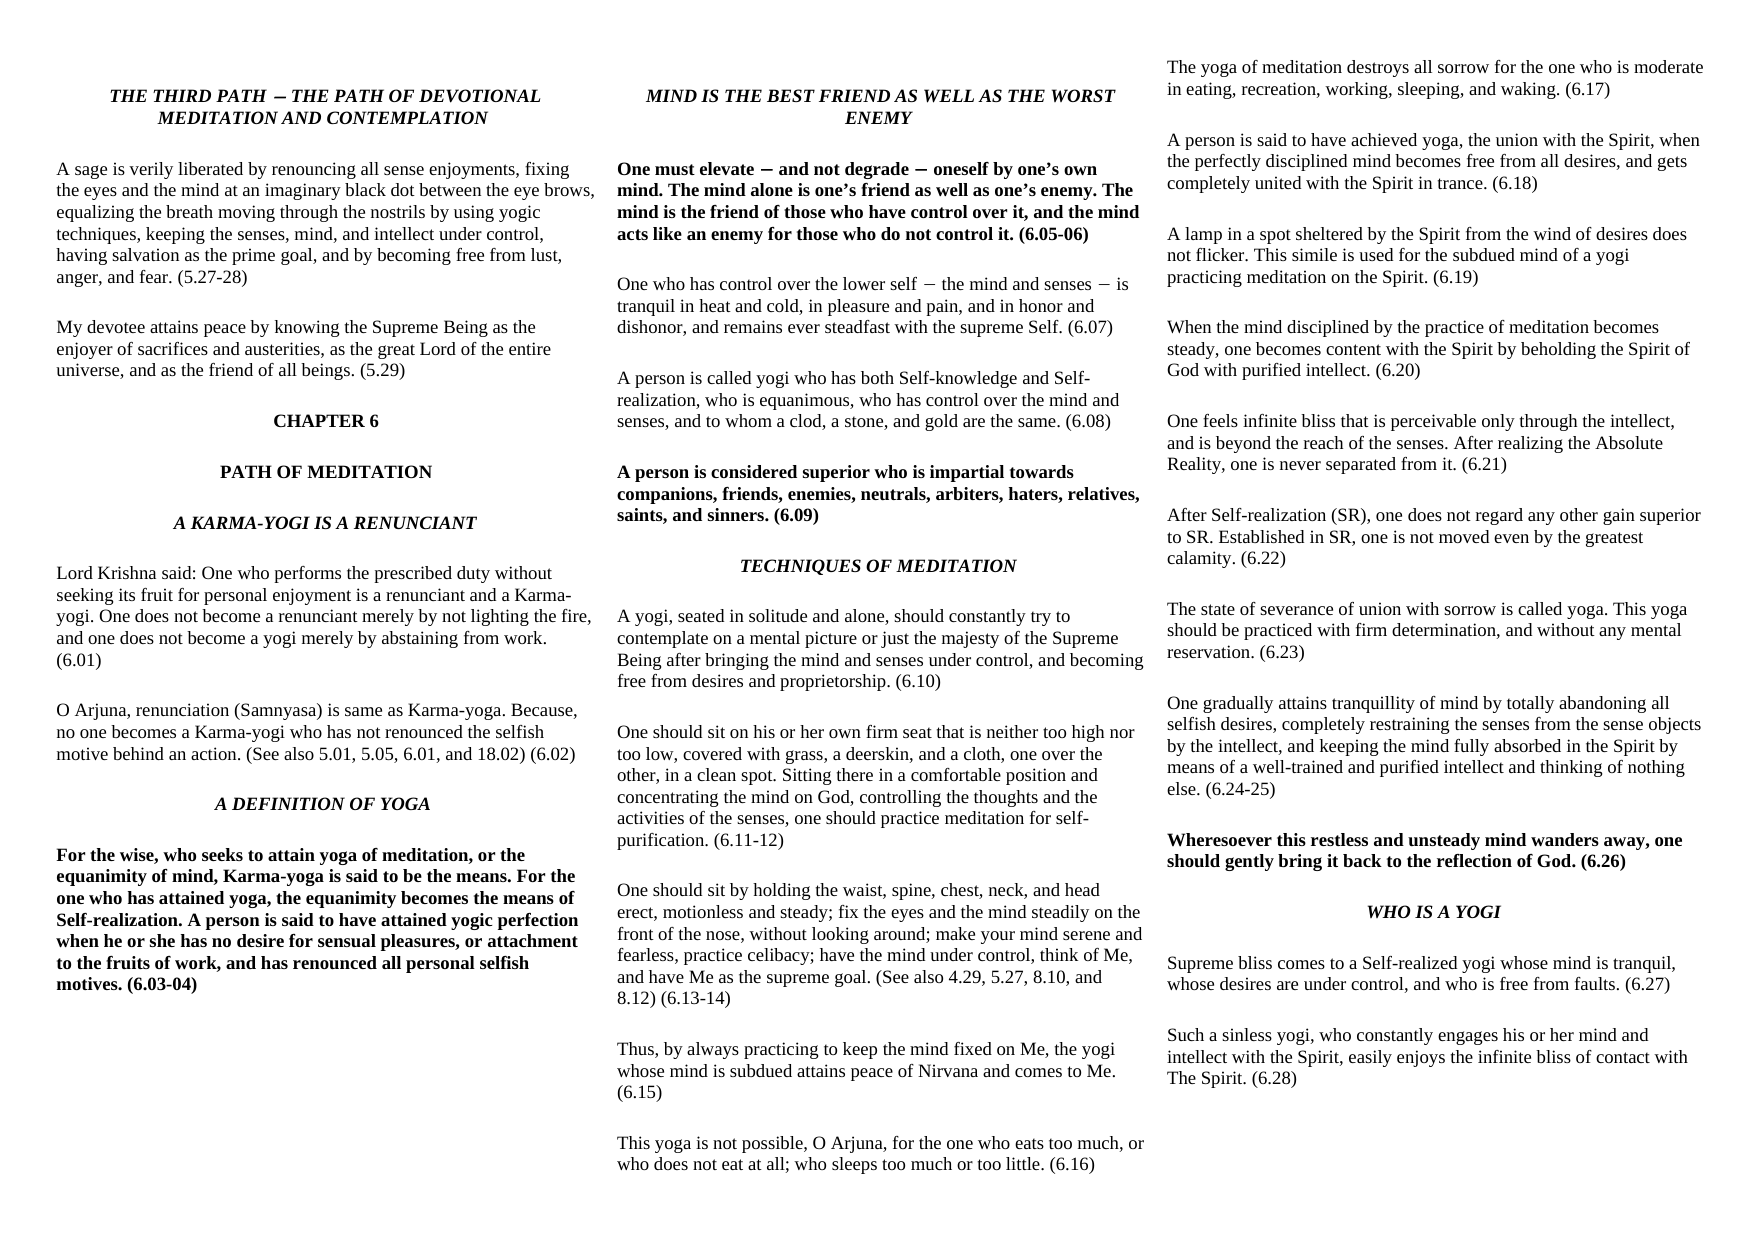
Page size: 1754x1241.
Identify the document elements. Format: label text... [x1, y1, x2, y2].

text My devotee attains peace by knowing the Supreme Being as the enjoyer of sacrifices and austerities, as the great Lord of the entire universe, and as the friend of all beings. (5.29) [56, 316, 596, 381]
text A sage is verily liberated by renouncing all sense enjoyments, fixing the eyes and the mind at an imaginary black dot between the eye brows, equalizing the breath moving through the nostrils by using yogic techniques, keeping the senses, mind, and intellect under control, having salvation as the prime goal, and by becoming free from lust, anger, and fear. (5.27-28) [56, 158, 596, 287]
text Wheresoever this restless and unsteady mind wanders away, one should gently bring it back to the reflection of God. (6.26) [1167, 829, 1706, 872]
text One who has control over the lower self  the mind and senses  is tranquil in heat and cold, in pleasure and pain, and in honor and dishonor, and remains ever steadfast with the supreme Self. (6.07) [617, 273, 1146, 338]
text This yoga is not possible, O Arjuna, for the one who eats too much, or who does not eat at all; who sleeps too much or too little. (6.16) [617, 1132, 1146, 1175]
text The state of severance of union with sorrow is called yoga. This yoga should be practiced with firm determination, and without any mental reservation. (6.23) [1167, 598, 1706, 662]
text Thus, by always practicing to keep the mind fixed on Me, the yogi whose mind is subdued attains peace of Nirvana and comes to Me. (6.15) [617, 1038, 1146, 1103]
text TECHNIQUES OF MEDITATION [617, 555, 1146, 576]
text A DEFINITION OF YOGA [56, 793, 596, 815]
text THE THIRD PATH  THE PATH OF DEVOTIONAL MEDITATION AND CONTEMPLATION [56, 85, 596, 128]
text One should sit by holding the waist, spine, chest, neck, and head erect, motionless and steady; fix the eyes and the mind steadily on the front of the nose, without looking around; make your mind serene and fearless, practice celibacy; have the mind under control, think of Me, and have Me as the supreme goal. (See also 4.29, 5.27, 8.10, and 8.12) (6.13-14) [617, 879, 1146, 1009]
text A KARMA-YOGI IS A RENUNCIANT [56, 512, 596, 533]
text A yogi, seated in solitude and alone, should constantly try to contemplate on a mental picture or just the majesty of the Supreme Being after bringing the mind and senses under control, and becoming free from desires and proprietorship. (6.10) [617, 605, 1146, 692]
text For the wise, who seeks to attain yoga of meditation, or the equanimity of mind, Karma-yoga is said to be the means. For the one who has attained yoga, the equanimity becomes the means of Self-realization. A person is said to have attained yogic perfection when he or she has no desire for sensual pleasures, or attachment to the fruits of work, and has renounced all personal selfish motives. (6.03-04) [56, 844, 596, 995]
text A lamp in a spot sheltered by the Spirit from the wind of desires does not flicker. This simile is used for the subdued mind of a yogi practicing meditation on the Spirit. (6.19) [1167, 222, 1706, 287]
text When the mind disciplined by the practice of meditation becomes steady, one becomes content with the Spirit by beholding the Spirit of God with purified intellect. (6.20) [1167, 316, 1706, 381]
text CHAPTER 6 [56, 410, 596, 432]
text PATH OF MEDITATION [56, 461, 596, 482]
text Lord Krishna said: One who performs the prescribed duty without seeking its fruit for personal enjoyment is a renunciant and a Karma-yogi. One does not become a renunciant merely by not lighting the fire, and one does not become a yogi merely by abstaining from work. (6.01) [56, 562, 596, 670]
text Supreme bliss comes to a Self-realized yogi whose mind is tranquil, whose desires are under control, and who is free from faults. (6.27) [1167, 952, 1706, 995]
text One must elevate  and not degrade  oneself by one’s own mind. The mind alone is one’s friend as well as one’s enemy. The mind is the friend of those who have control over it, and the mind acts like an enemy for those who do not control it. (6.05-06) [617, 158, 1146, 244]
text A person is called yogi who has both Self-knowledge and Self-realization, who is equanimous, who has control over the mind and senses, and to whom a clod, a stone, and gold are the same. (6.08) [617, 367, 1146, 432]
text One should sit on his or her own firm seat that is neither too high nor too low, covered with grass, a deerskin, and a cloth, one over the other, in a clean spot. Sitting there in a comfortable position and concentrating the mind on God, controlling the thoughts and the activities of the senses, one should practice meditation for self-purification. (6.11-12) [617, 721, 1146, 850]
text MIND IS THE BEST FRIEND AS WELL AS THE WORST ENEMY [617, 85, 1146, 128]
text The yoga of meditation destroys all sorrow for the one who is moderate in eating, recreation, working, sleeping, and waking. (6.17) [1167, 56, 1706, 99]
text O Arjuna, renunciation (Samnyasa) is same as Karma-yoga. Because, no one becomes a Karma-yogi who has not renounced the selfish motive behind an action. (See also 5.01, 5.05, 6.01, and 18.02) (6.02) [56, 699, 596, 764]
text Such a sinless yogi, who constantly engages his or her mind and intellect with the Spirit, easily enjoys the infinite bliss of contact with The Spirit. (6.28) [1167, 1024, 1706, 1089]
text One gradually attains tranquillity of mind by totally abandoning all selfish desires, completely restraining the senses from the sense objects by the intellect, and keeping the mind fully absorbed in the Spirit by means of a well-trained and purified intellect and thinking of nothing else. (6.24-25) [1167, 692, 1706, 799]
text A person is said to have achieved yoga, the union with the Spirit, when the perfectly disciplined mind becomes free from all desires, and gets completely united with the Spirit in trance. (6.18) [1167, 128, 1706, 193]
text WHO IS A YOGI [1167, 901, 1706, 922]
text After Self-realization (SR), one does not regard any other gain superior to SR. Established in SR, one is not moved even by the greatest calamity. (6.22) [1167, 504, 1706, 569]
text A person is considered superior who is impartial towards companions, friends, enemies, neutrals, arbiters, haters, relatives, saints, and sinners. (6.09) [617, 461, 1146, 526]
text One feels infinite bliss that is perceivable only through the intellect, and is beyond the reach of the senses. After realizing the Absolute Reality, one is never separated from it. (6.21) [1167, 410, 1706, 475]
